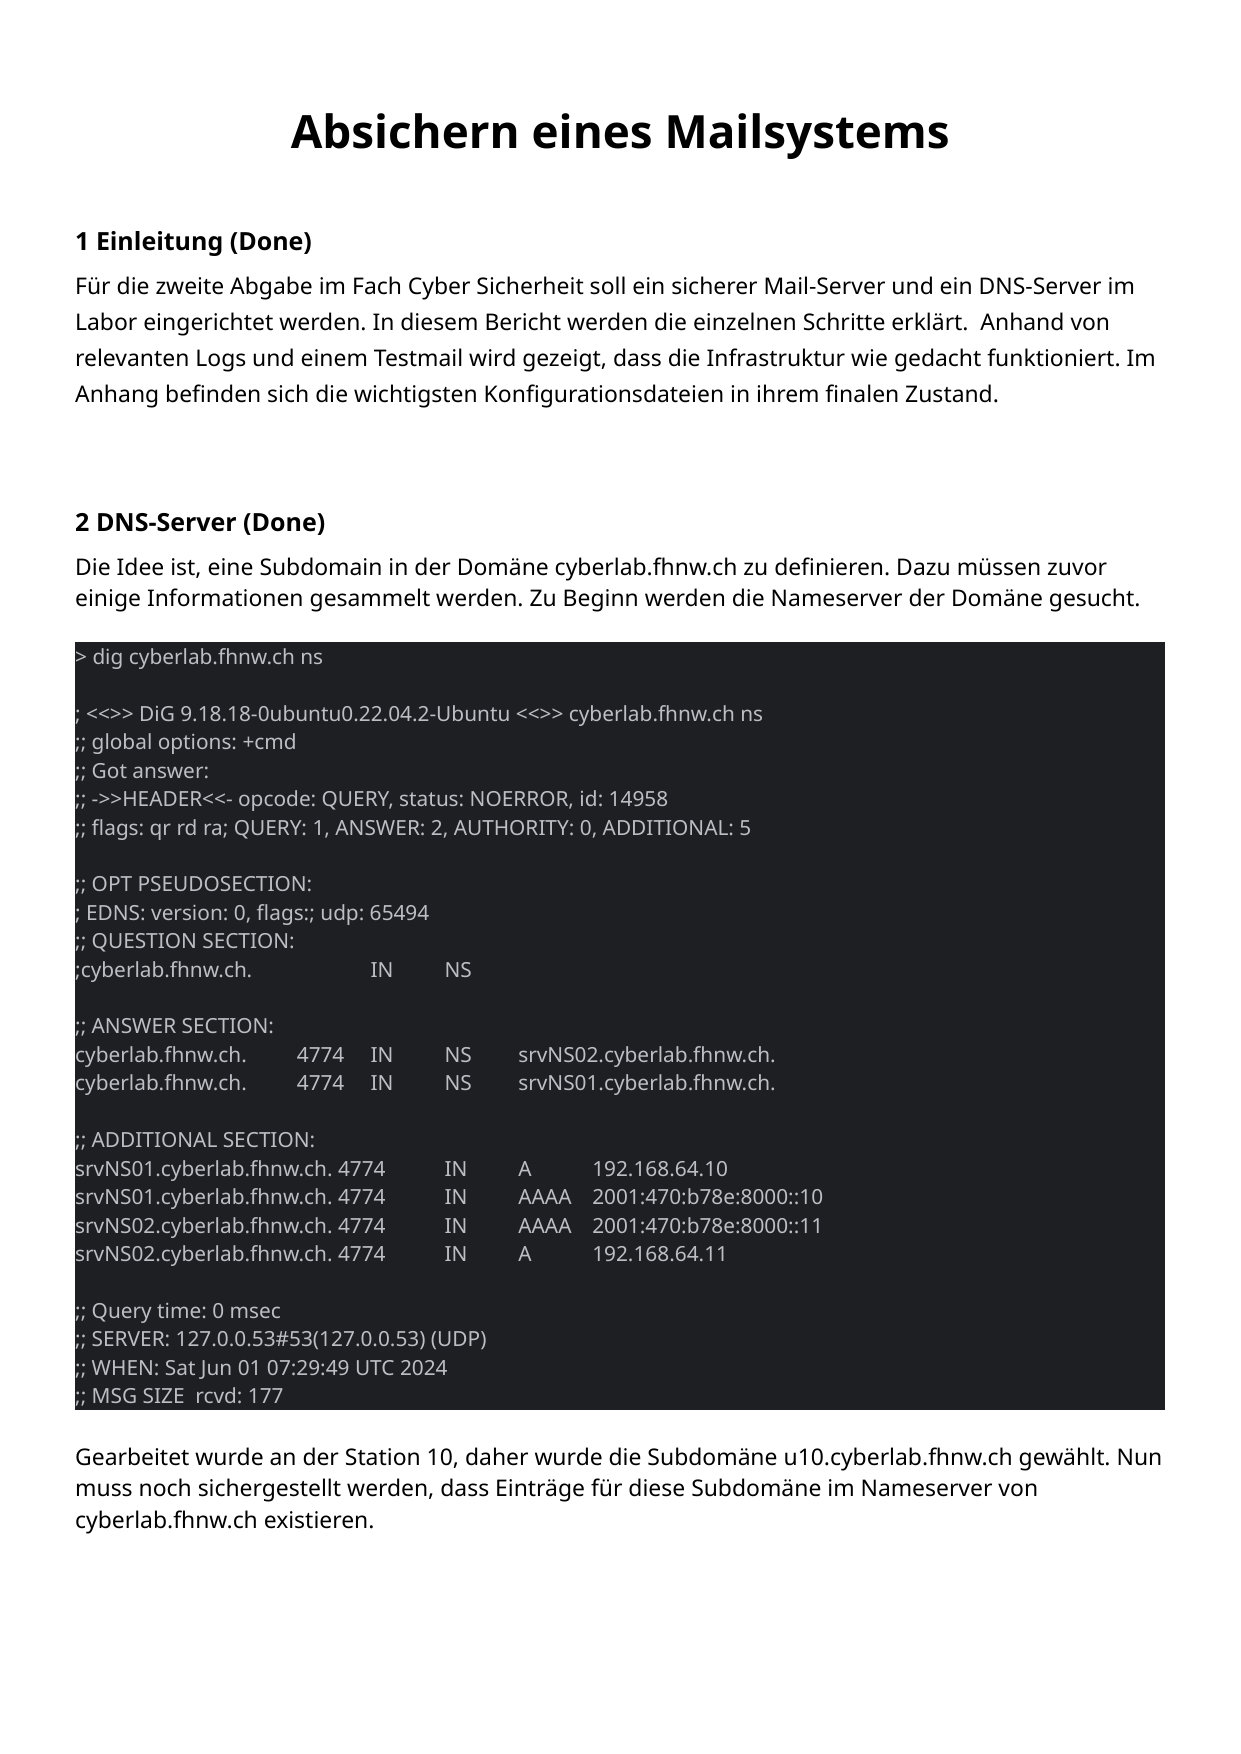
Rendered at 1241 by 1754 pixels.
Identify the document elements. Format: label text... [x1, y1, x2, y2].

subtitle 1 Einleitung (Done) [75, 223, 1165, 258]
subtitle 2 DNS-Server (Done) [75, 504, 1165, 538]
title Absichern eines Mailsystems [75, 100, 1165, 162]
text Für die zweite Abgabe im Fach Cyber Sicherheit soll ein sicherer Mail-Server und ein DNS-Server im Labor eingerichtet werden. In diesem Bericht werden die einzelnen Schritte erklärt. Anhand von relevanten Logs und einem Testmail wird gezeigt, dass die Infrastruktur wie gedacht funktioniert. Im Anhang befinden sich die wichtigsten Konfigurationsdateien in ihrem finalen Zustand. [75, 270, 1165, 409]
text Gearbeitet wurde an der Station 10, daher wurde die Subdomäne u10.cyberlab.fhnw.ch gewählt. Nun muss noch sichergestellt werden, dass Einträge für diese Subdomäne im Nameserver von cyberlab.fhnw.ch existieren. [75, 1441, 1165, 1535]
text Die Idee ist, eine Subdomain in der Domäne cyberlab.fhnw.ch zu definieren. Dazu müssen zuvor einige Informationen gesammelt werden. Zu Beginn werden die Nameserver der Domäne gesucht. [75, 551, 1165, 613]
text > dig cyberlab.fhnw.ch ns ; <<>> DiG 9.18.18-0ubuntu0.22.04.2-Ubuntu <<>> cyberlab.fhnw.ch ns ;; global options: +cmd ;; Got answer: ;; ->>HEADER<<- opcode: QUERY, status: NOERROR, id: 14958 ;; flags: qr rd ra; QUERY: 1, ANSWER: 2, AUTHORITY: 0, ADDITIONAL: 5 ;; OPT PSEUDOSECTION: ; EDNS: version: 0, flags:; udp: 65494 ;; QUESTION SECTION: ;cyberlab.fhnw.ch. IN NS ;; ANSWER SECTION: cyberlab.fhnw.ch. 4774 IN NS srvNS02.cyberlab.fhnw.ch. cyberlab.fhnw.ch. 4774 IN NS srvNS01.cyberlab.fhnw.ch. ;; ADDITIONAL SECTION: srvNS01.cyberlab.fhnw.ch. 4774 IN A 192.168.64.10 srvNS01.cyberlab.fhnw.ch. 4774 IN AAAA 2001:470:b78e:8000::10 srvNS02.cyberlab.fhnw.ch. 4774 IN AAAA 2001:470:b78e:8000::11 srvNS02.cyberlab.fhnw.ch. 4774 IN A 192.168.64.11 ;; Query time: 0 msec ;; SERVER: 127.0.0.53#53(127.0.0.53) (UDP) ;; WHEN: Sat Jun 01 07:29:49 UTC 2024 ;; MSG SIZE rcvd: 177 [75, 642, 1165, 1410]
